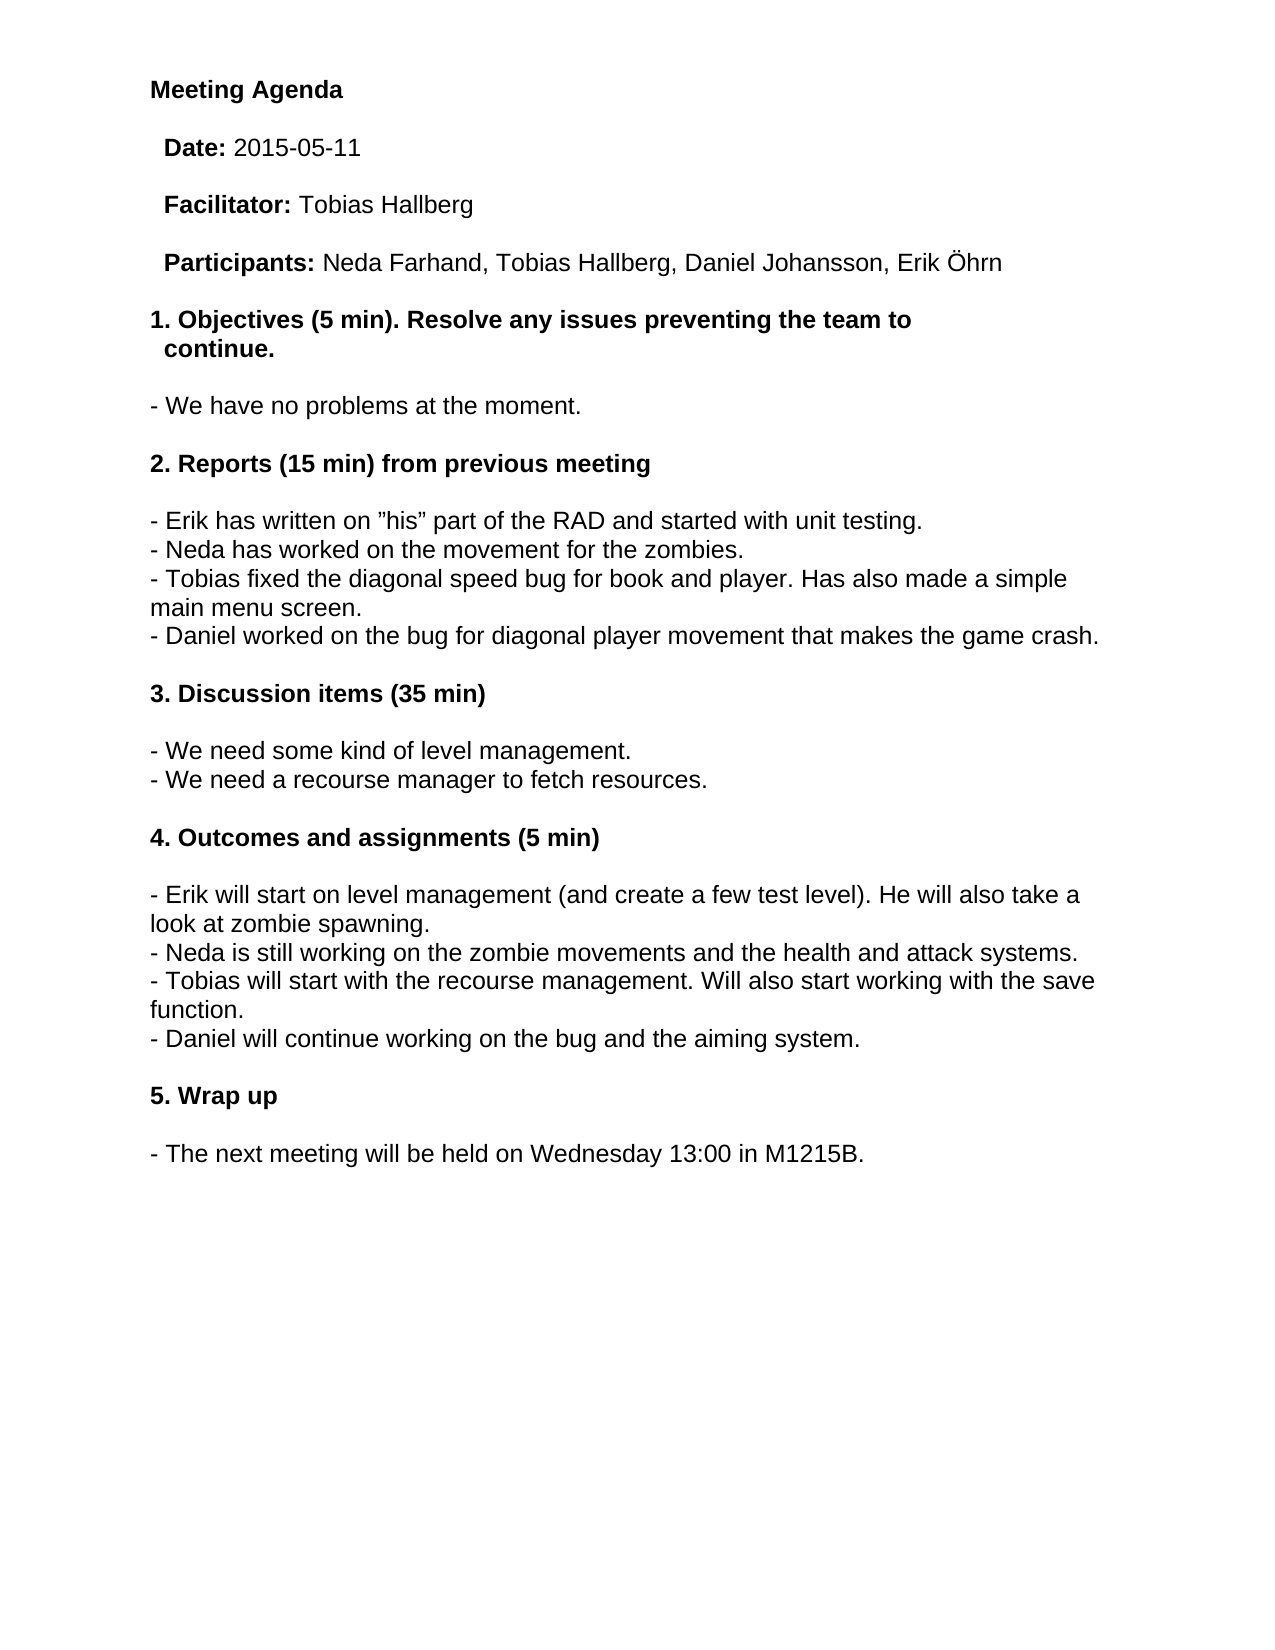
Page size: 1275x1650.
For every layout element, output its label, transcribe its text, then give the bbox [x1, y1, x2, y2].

text - Erik has written on ”his” part of the RAD and started with unit testing. [150, 506, 1125, 535]
text 4. Outcomes and assignments (5 min) [150, 822, 1125, 851]
text Facilitator: Tobias Hallberg [150, 190, 1125, 219]
text - We need some kind of level management. [150, 736, 1125, 765]
text Participants: Neda Farhand, Tobias Hallberg, Daniel Johansson, Erik Öhrn [150, 247, 1125, 276]
text - We need a recourse manager to fetch resources. [150, 765, 1125, 794]
text Date: 2015-05-11 [150, 132, 1125, 161]
text - Daniel worked on the bug for diagonal player movement that makes the game crash. [150, 621, 1125, 650]
text Meeting Agenda [150, 75, 1125, 104]
text - The next meeting will be held on Wednesday 13:00 in M1215B. [150, 1139, 1125, 1167]
text - Tobias fixed the diagonal speed bug for book and player. Has also made a simple main menu screen. [150, 564, 1125, 621]
text - Daniel will continue working on the bug and the aiming system. [150, 1024, 1125, 1052]
text 5. Wrap up [150, 1081, 1125, 1110]
text - We have no problems at the moment. [150, 391, 1125, 420]
text - Erik will start on level management (and create a few test level). He will also take a look at zombie spawning. [150, 880, 1125, 937]
text - Neda has worked on the movement for the zombies. [150, 535, 1125, 564]
text - Neda is still working on the zombie movements and the health and attack systems. [150, 937, 1125, 966]
text 2. Reports (15 min) from previous meeting [150, 449, 1125, 477]
text - Tobias will start with the recourse management. Will also start working with the save function. [150, 966, 1125, 1024]
text 1. Objectives (5 min). Resolve any issues preventing the team to [150, 305, 1125, 334]
text continue. [150, 334, 1125, 362]
text 3. Discussion items (35 min) [150, 679, 1125, 707]
